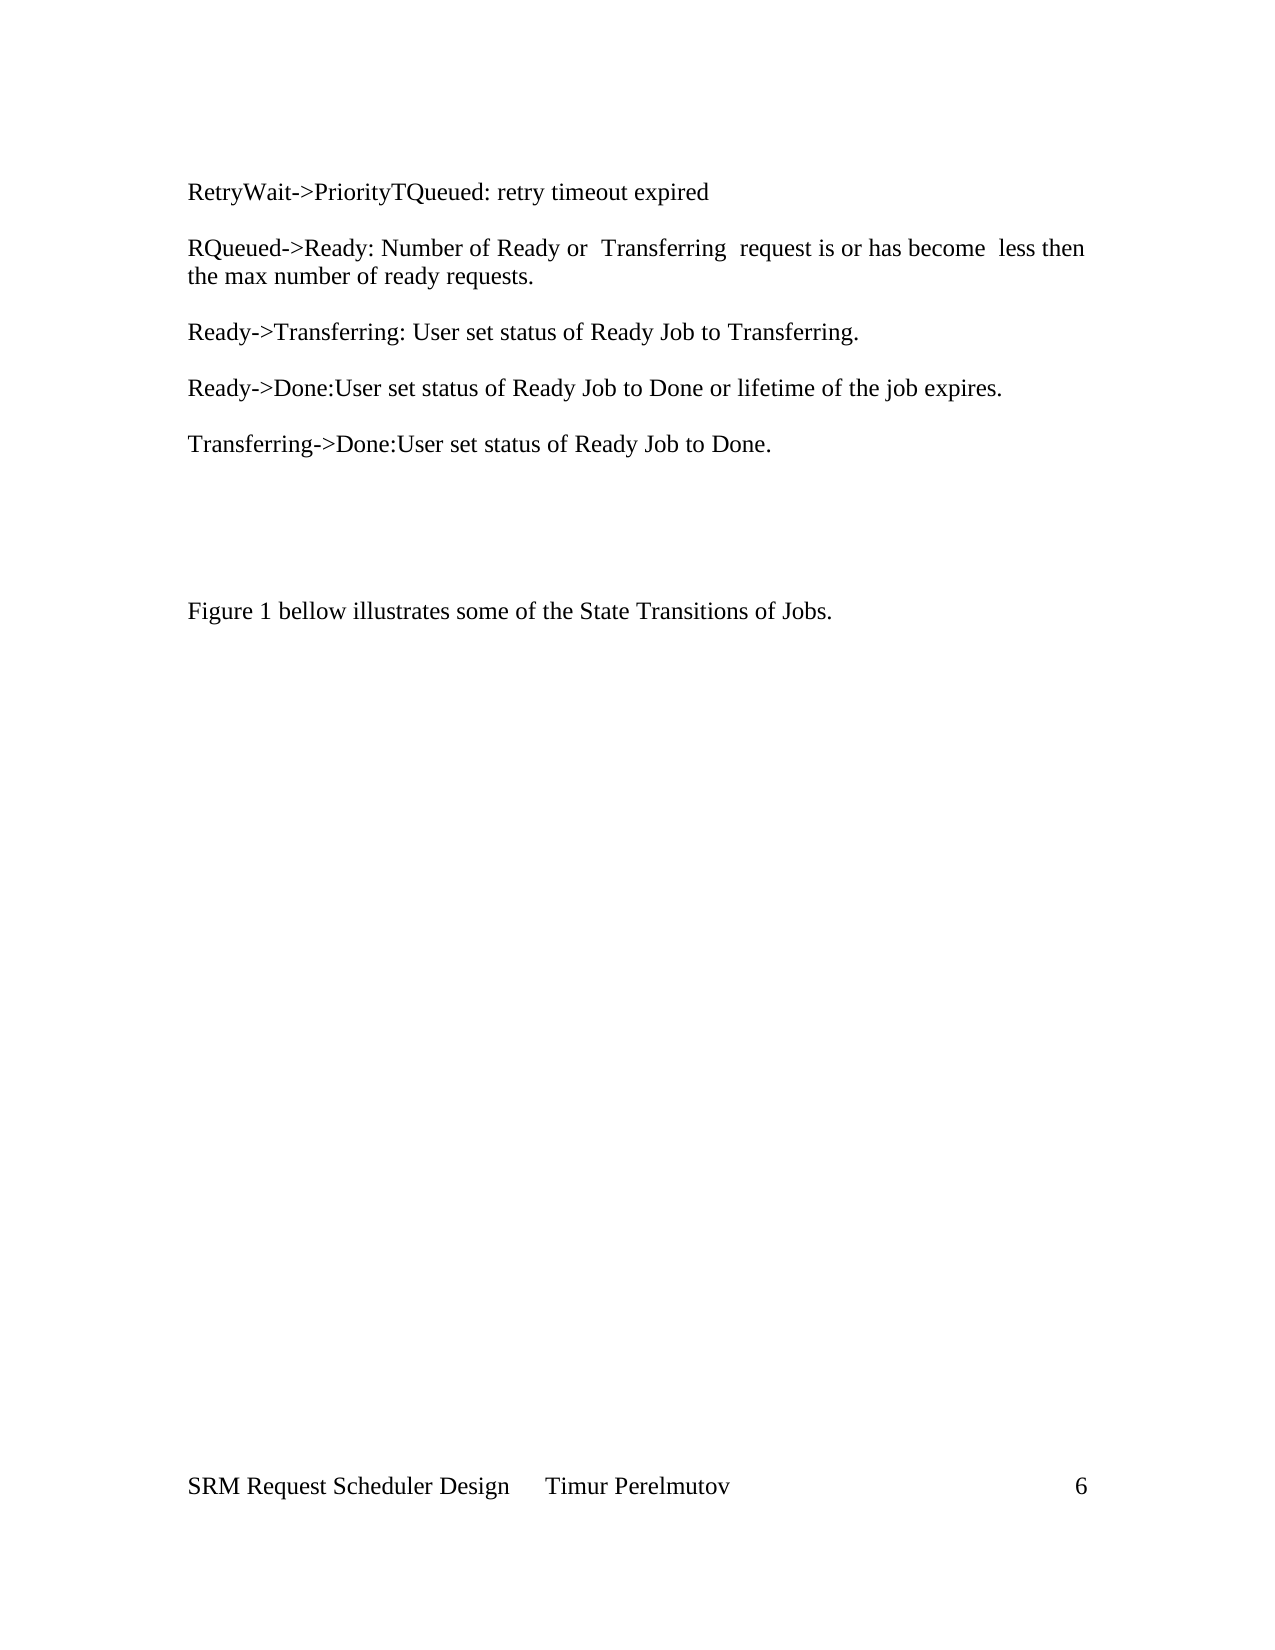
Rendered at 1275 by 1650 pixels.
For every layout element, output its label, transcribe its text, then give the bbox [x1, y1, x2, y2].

text RQueued->Ready: Number of Ready or Transferring request is or has become less then the max number of ready requests. [187, 234, 1087, 290]
text Ready->Done:User set status of Ready Job to Done or lifetime of the job expires. [187, 374, 1087, 402]
text Figure 1 bellow illustrates some of the State Transitions of Jobs. [187, 597, 1087, 625]
text RetryWait->PriorityTQueued: retry timeout expired [187, 178, 1087, 206]
text Transferring->Done:User set status of Ready Job to Done. [187, 430, 1087, 458]
text Ready->Transferring: User set status of Ready Job to Transferring. [187, 318, 1087, 346]
